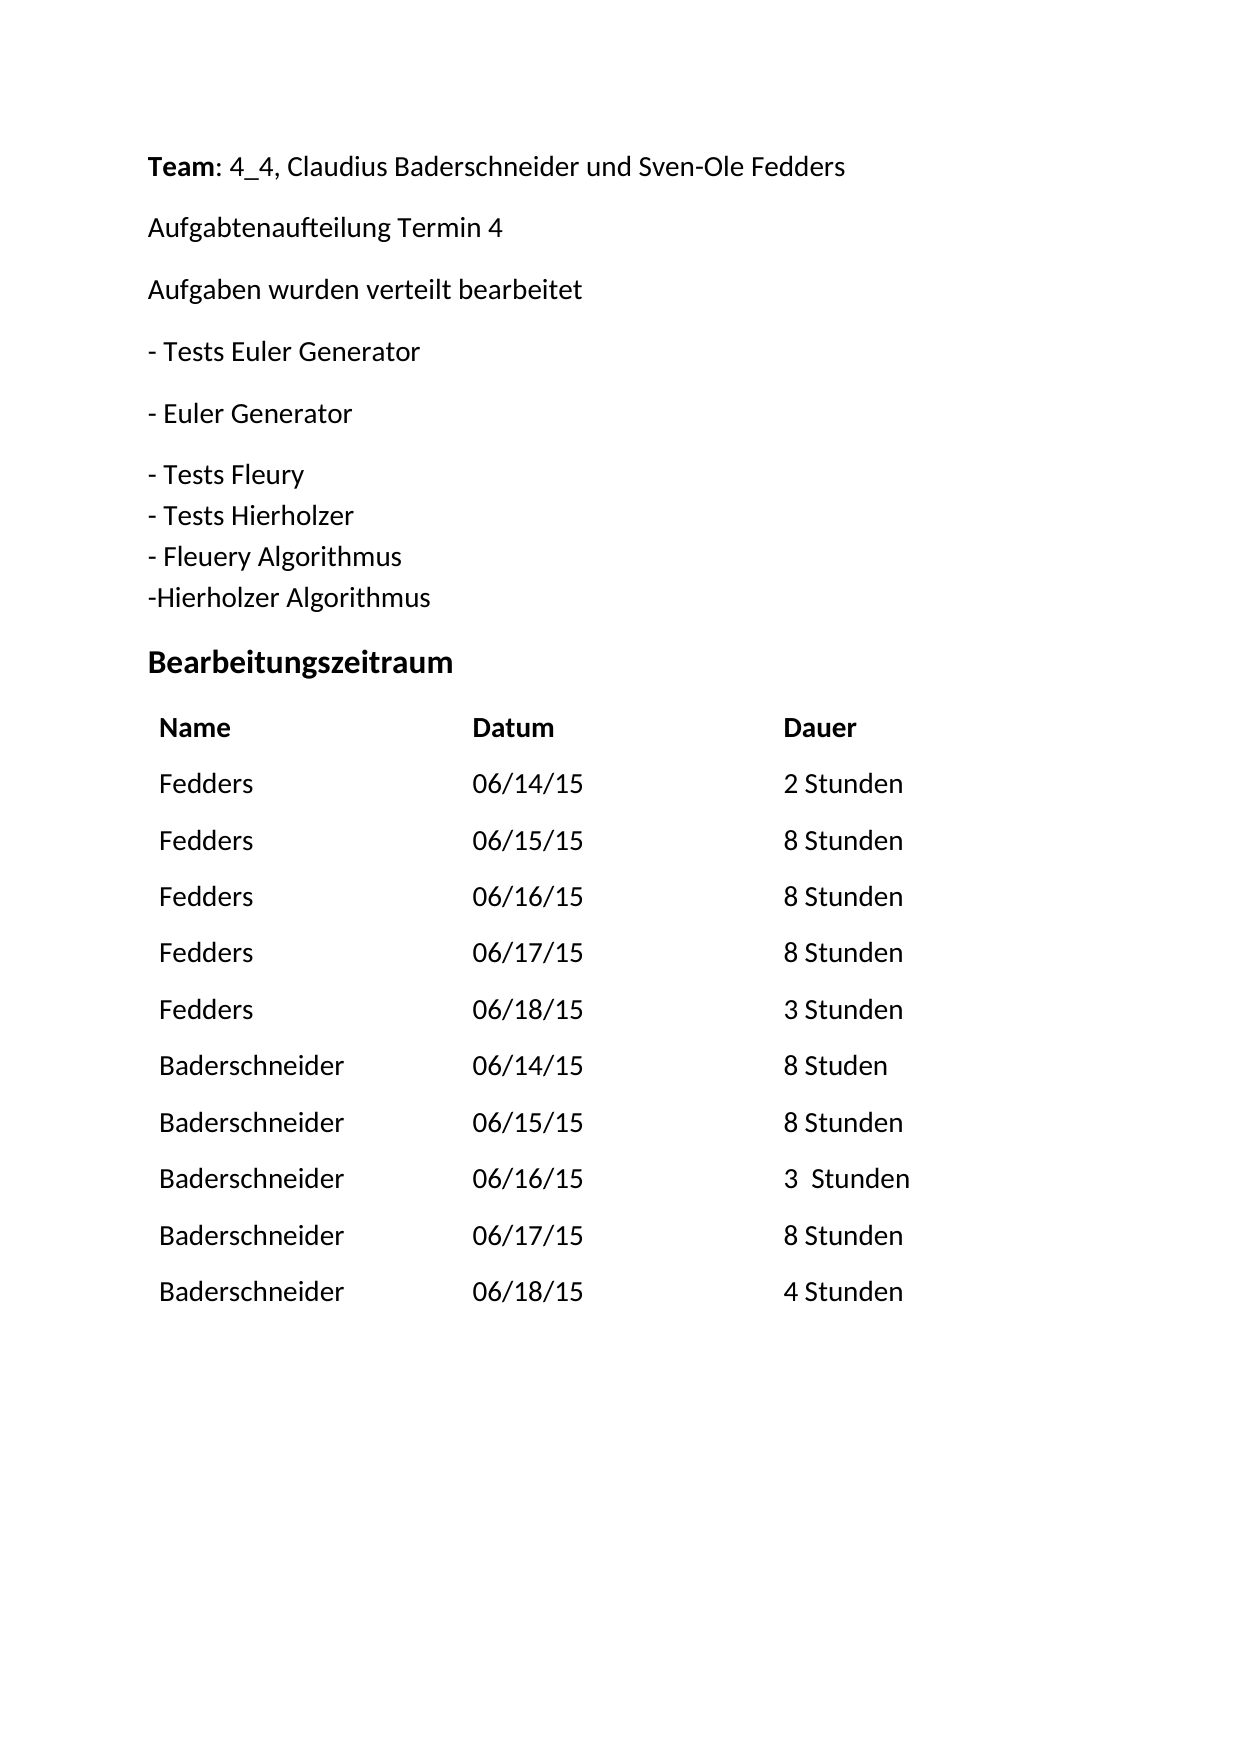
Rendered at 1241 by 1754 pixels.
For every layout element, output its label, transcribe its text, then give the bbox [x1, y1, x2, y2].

table_cell 3 Stunden [782, 1160, 1092, 1217]
text - Tests Euler Generator [148, 333, 1093, 368]
table_cell [782, 1443, 1092, 1499]
text - Tests Fleury - Tests Hierholzer - Fleuery Algorithmus -Hierholzer Algorithmus [148, 456, 1093, 615]
table_cell Fedders [158, 765, 471, 822]
table_cell 16.06.15 [471, 878, 782, 934]
table_header Name [158, 709, 471, 765]
table_cell [158, 1330, 471, 1386]
table_cell 8 Stunden [782, 878, 1092, 934]
table_cell 3 Stunden [782, 991, 1092, 1047]
table_cell [158, 1443, 471, 1499]
table_cell Baderschneider [158, 1048, 471, 1104]
text - Euler Generator [148, 395, 1093, 430]
table_cell 15.06.15 [471, 822, 782, 878]
table_cell 8 Stunden [782, 822, 1092, 878]
table_cell Baderschneider [158, 1273, 471, 1330]
text Aufgabtenaufteilung Termin 4 [148, 209, 1093, 245]
table_cell 8 Stunden [782, 935, 1092, 991]
table_header Datum [471, 709, 782, 765]
table_cell Fedders [158, 878, 471, 934]
table_header Dauer [782, 709, 1092, 765]
table_cell 8 Stunden [782, 1217, 1092, 1273]
table_cell 17.06.15 [471, 1217, 782, 1273]
table_cell [782, 1330, 1092, 1386]
table_cell 4 Stunden [782, 1273, 1092, 1330]
table_cell Fedders [158, 935, 471, 991]
table_cell 16.06.15 [471, 1160, 782, 1217]
table_cell 15.06.15 [471, 1104, 782, 1160]
table_cell 17.06.15 [471, 935, 782, 991]
table_cell Baderschneider [158, 1217, 471, 1273]
table_cell [782, 1386, 1092, 1443]
table_cell 18.06.15 [471, 991, 782, 1047]
text Bearbeitungszeitraum [148, 641, 1093, 682]
table_cell 2 Stunden [782, 765, 1092, 822]
table_cell [471, 1386, 782, 1443]
table_cell Fedders [158, 822, 471, 878]
text Team: 4_4, Claudius Baderschneider und Sven-Ole Fedders [148, 148, 1093, 183]
table_cell 14.06.15 [471, 1048, 782, 1104]
text Aufgaben wurden verteilt bearbeitet [148, 271, 1093, 307]
table_cell [471, 1443, 782, 1499]
table_cell 14.06.15 [471, 765, 782, 822]
table_cell Fedders [158, 991, 471, 1047]
table_cell Baderschneider [158, 1160, 471, 1217]
table_cell 8 Stunden [782, 1104, 1092, 1160]
table_cell Baderschneider [158, 1104, 471, 1160]
table_cell [471, 1330, 782, 1386]
table_cell [158, 1386, 471, 1443]
table_cell 18.06.15 [471, 1273, 782, 1330]
table_cell 8 Studen [782, 1048, 1092, 1104]
